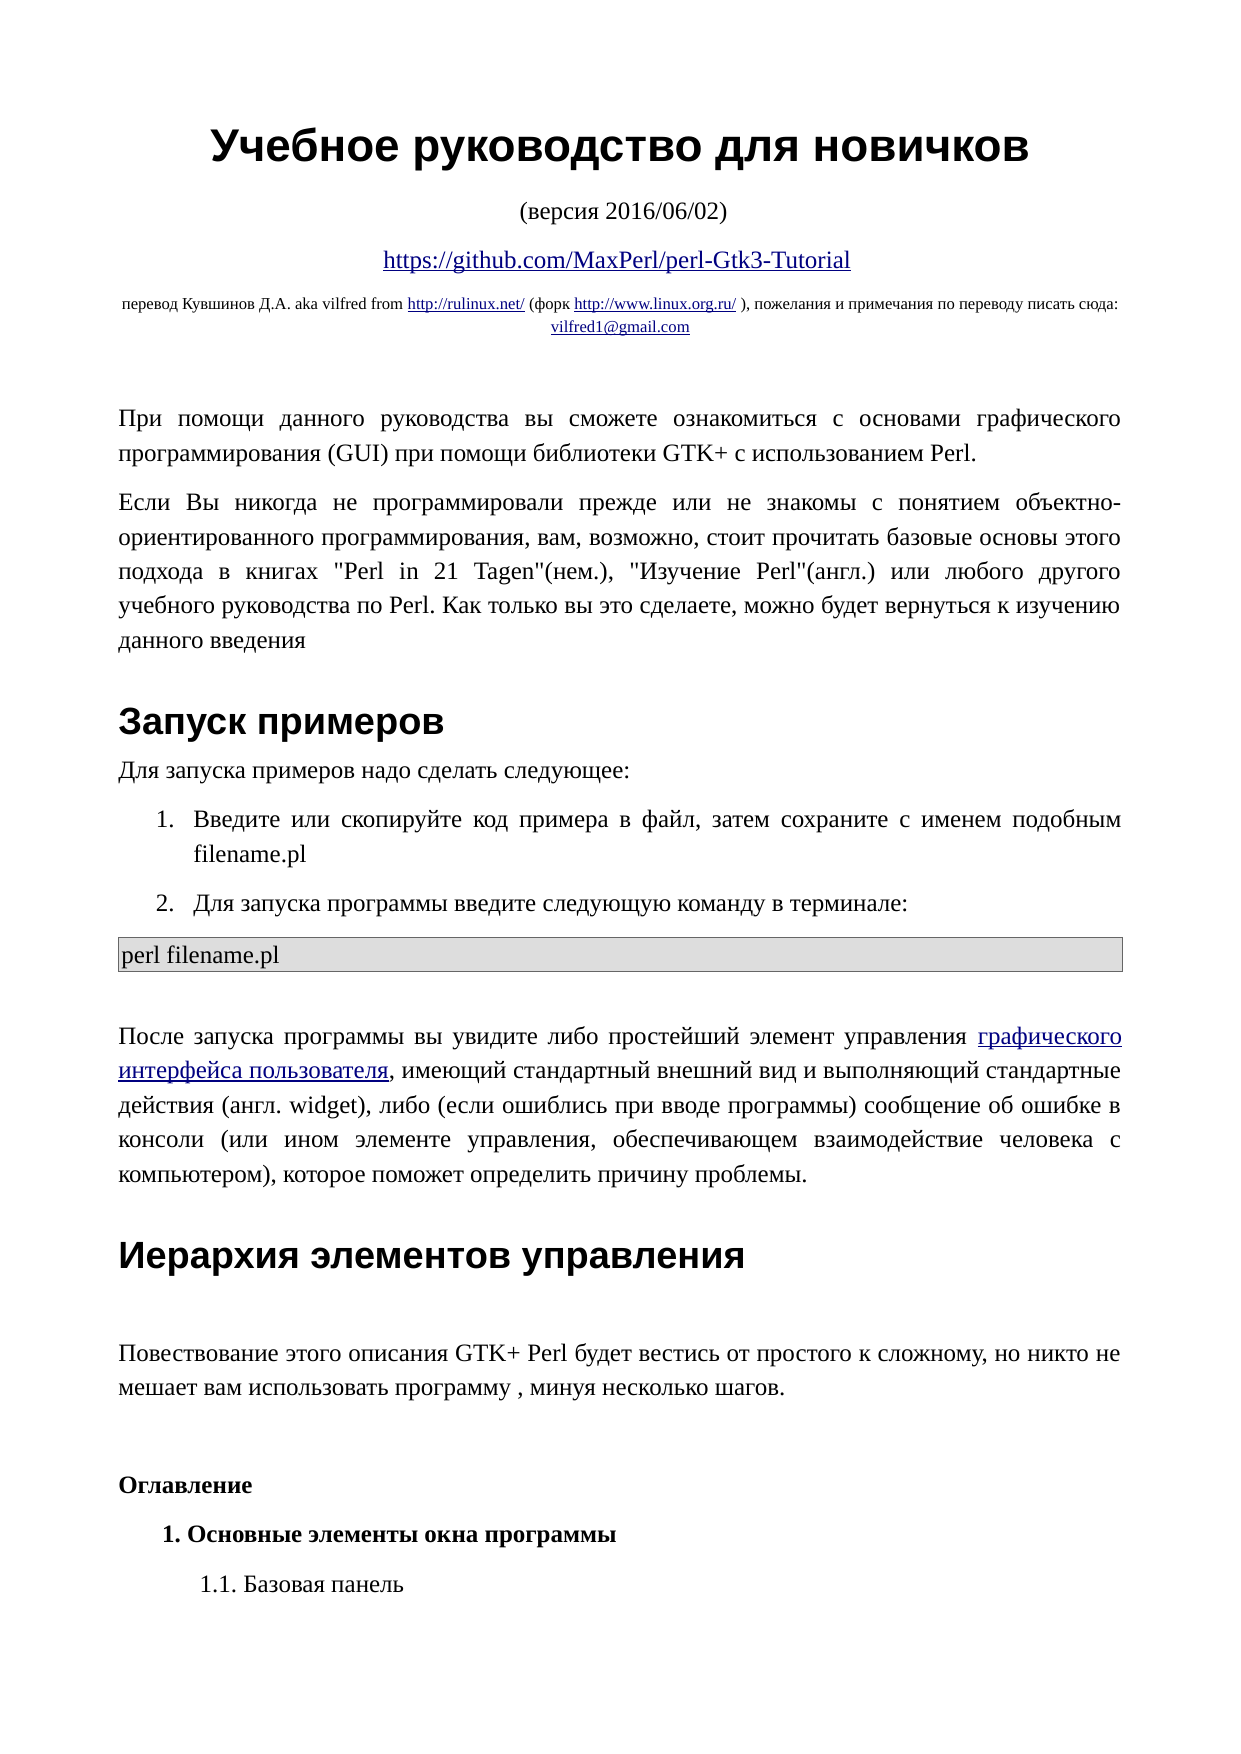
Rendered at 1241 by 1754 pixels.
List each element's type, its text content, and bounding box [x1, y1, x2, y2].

text Учебное руководство для новичков [118, 118, 1122, 171]
text перевод Кувшинов Д.А. aka vilfred from http://rulinux.net/ (форк http://www.linux.org.ru/ ), пожелания и примечания по переводу писать сюда: vilfred1@gmail.com [118, 294, 1122, 336]
text Если Вы никогда не программировали прежде или не знакомы с понятием объектно-ориентированного программирования, вам, возможно, стоит прочитать базовые основы этого подхода в книгах "Perl in 21 Tagen"(нем.), "Изучение Perl"(англ.) или любого другого учебного руководства по Perl. Как только вы это сделаете, можно будет вернуться к изучению данного введения [118, 487, 1122, 654]
list Введите или скопируйте код примера в файл, затем сохраните с именем подобным filename.pl [156, 804, 1122, 867]
text После запуска программы вы увидите либо простейший элемент управления графического интерфейса пользователя, имеющий стандартный внешний вид и выполняющий стандартные действия (англ. widget), либо (если ошиблись при вводе программы) сообщение об ошибке в консоли (или ином элементе управления, обеспечивающем взаимодействие человека с компьютером), которое поможет определить причину проблемы. [118, 1021, 1122, 1187]
subtitle Запуск примеров [118, 699, 1122, 743]
subtitle Иерархия элементов управления [118, 1233, 1122, 1276]
text https://github.com/MaxPerl/perl-Gtk3-Tutorial [118, 245, 1122, 274]
text Повествование этого описания GTK+ Perl будет вестись от простого к сложному, но никто не мешает вам использовать программу , минуя несколько шагов. [118, 1338, 1122, 1401]
list Базовая панель [193, 1569, 1122, 1597]
text При помощи данного руководства вы сможете ознакомиться с основами графического программирования (GUI) при помощи библиотеки GTK+ c использованием Perl. [118, 403, 1122, 467]
list Основные элементы окна программы [156, 1519, 1122, 1548]
text perl filename.pl [119, 938, 1122, 971]
text (версия 2016/06/02) [118, 196, 1122, 225]
text Для запуска примеров надо сделать следующее: [118, 755, 1122, 784]
text Оглавление [118, 1471, 1122, 1499]
list Для запуска программы введите следующую команду в терминале: [156, 888, 1122, 917]
